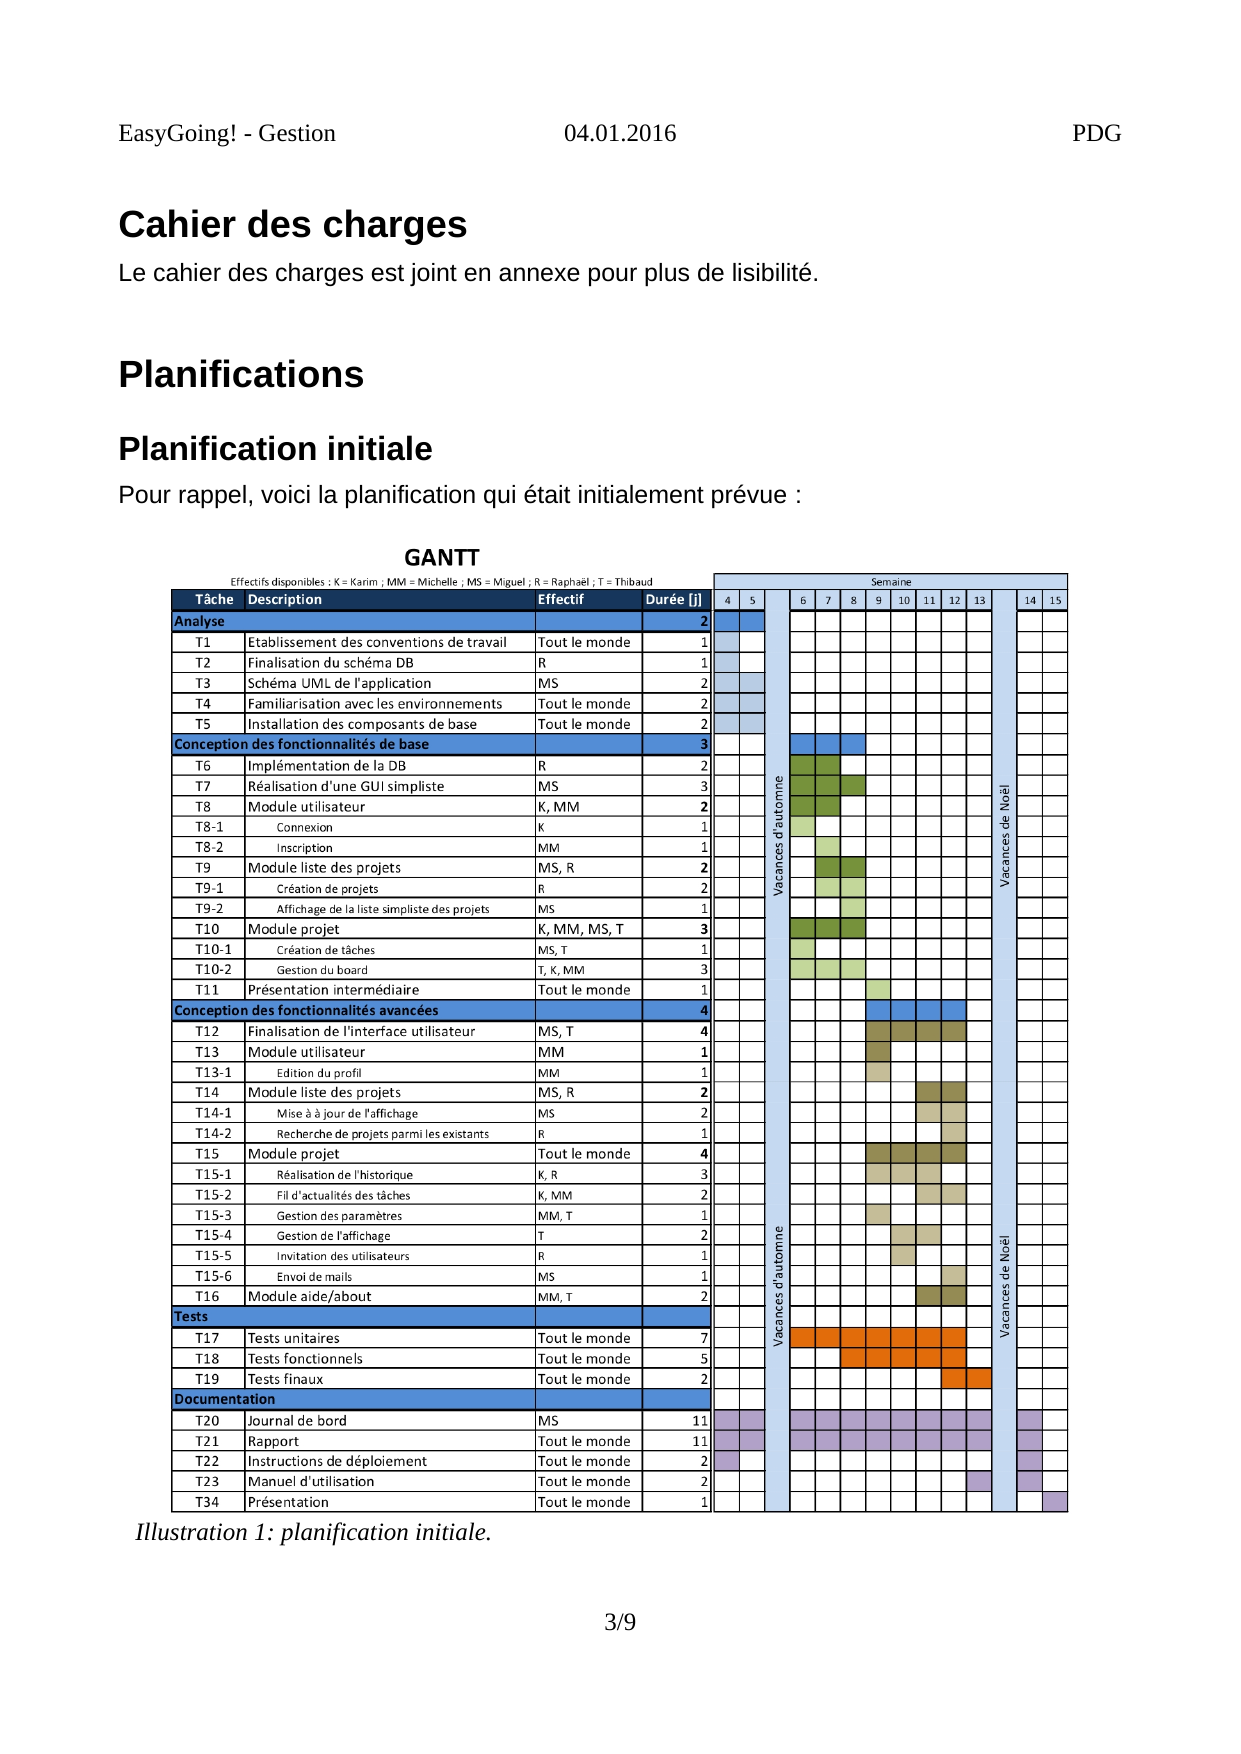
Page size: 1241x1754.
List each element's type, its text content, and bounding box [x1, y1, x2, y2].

text Pour rappel, voici la planification qui était initialement prévue : [118, 479, 1122, 508]
text Illustration 1: planification initiale. [135, 541, 1105, 1546]
picture [165, 541, 1076, 1518]
subtitle Cahier des charges [118, 201, 1122, 245]
text Le cahier des charges est joint en annexe pour plus de lisibilité. [118, 257, 1122, 286]
subtitle Planifications [118, 351, 1122, 395]
subtitle Planification initiale [118, 428, 1122, 467]
